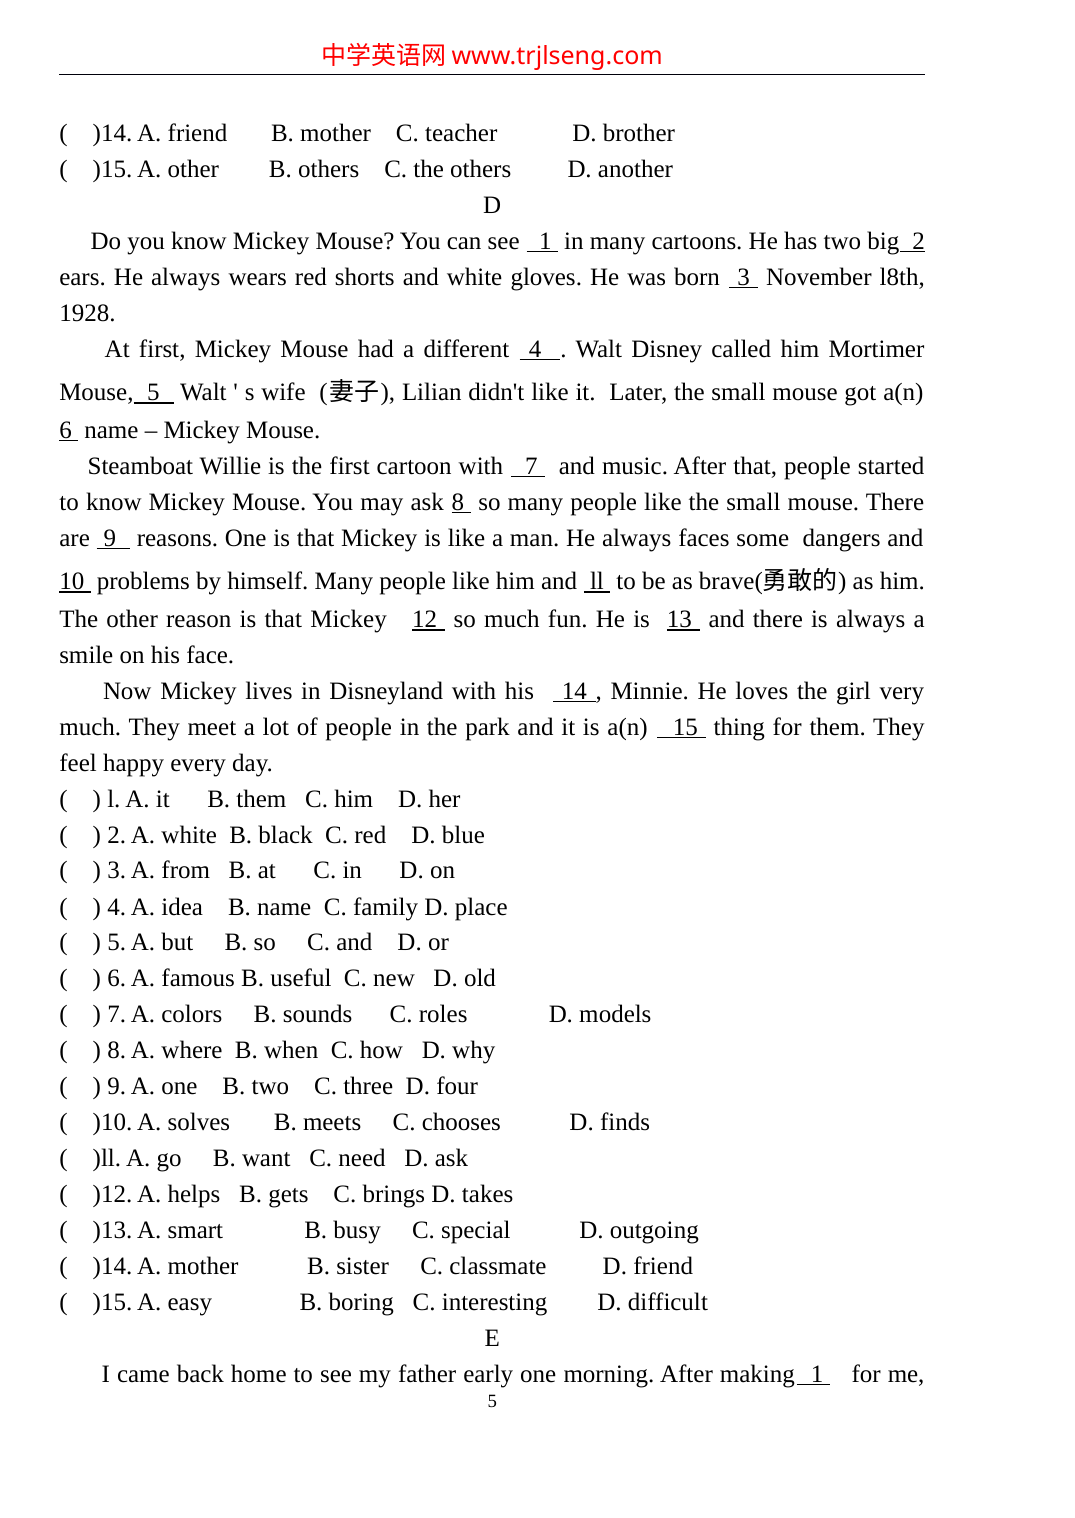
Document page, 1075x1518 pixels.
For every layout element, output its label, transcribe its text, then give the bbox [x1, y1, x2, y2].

text ( )15. A. other B. others C. the others D. another [59, 154, 925, 183]
text ( )15. A. easy B. boring C. interesting D. difficult [59, 1287, 925, 1316]
text ( )14. A. friend B. mother C. teacher D. brother [59, 118, 925, 147]
text ( ) l. A. it B. them C. him D. her [59, 784, 925, 812]
text ( ) 8. A. where B. when C. how D. why [59, 1035, 925, 1064]
text I came back home to see my father early one morning. After making 1 for me, [59, 1359, 925, 1387]
text At first, Mickey Mouse had a different 4 . Walt Disney called him Mortimer Mouse, 5 Walt ' s wife (妻子), Lilian didn't like it. Later, the small mouse got a(n) 6 name – Mickey Mouse. [59, 334, 925, 444]
text Steamboat Willie is the first cartoon with 7 and music. After that, people started to know Mickey Mouse. You may ask 8 so many people like the small mouse. There are 9 reasons. One is that Mickey is like a man. He always faces some dangers and 10 problems by himself. Many people like him and ll to be as brave(勇敢的) as him. The other reason is that Mickey 12 so much fun. He is 13 and there is always a smile on his face. [59, 451, 925, 669]
text ( )ll. A. go B. want C. need D. ask [59, 1143, 925, 1172]
text ( ) 6. A. famous B. useful C. new D. old [59, 963, 925, 992]
text ( ) 3. A. from B. at C. in D. on [59, 856, 925, 884]
text ( )12. A. helps B. gets C. brings D. takes [59, 1179, 925, 1208]
text ( ) 5. A. but B. so C. and D. or [59, 927, 925, 956]
text Now Mickey lives in Disneyland with his 14 , Minnie. He loves the girl very much. They meet a lot of people in the park and it is a(n) 15 thing for them. They feel happy every day. [59, 676, 925, 777]
text ( )14. A. mother B. sister C. classmate D. friend [59, 1251, 925, 1280]
text ( ) 9. A. one B. two C. three D. four [59, 1071, 925, 1100]
text ( ) 2. A. white B. black C. red D. blue [59, 820, 925, 848]
text E [59, 1323, 925, 1352]
text ( )13. A. smart B. busy C. special D. outgoing [59, 1215, 925, 1244]
text ( )10. A. solves B. meets C. chooses D. finds [59, 1107, 925, 1136]
text ( ) 4. A. idea B. name C. family D. place [59, 892, 925, 920]
text ( ) 7. A. colors B. sounds C. roles D. models [59, 999, 925, 1028]
text D [59, 190, 925, 219]
text Do you know Mickey Mouse? You can see 1 in many cartoons. He has two big 2 ears. He always wears red shorts and white gloves. He was born 3 November l8th, 1928. [59, 226, 925, 327]
